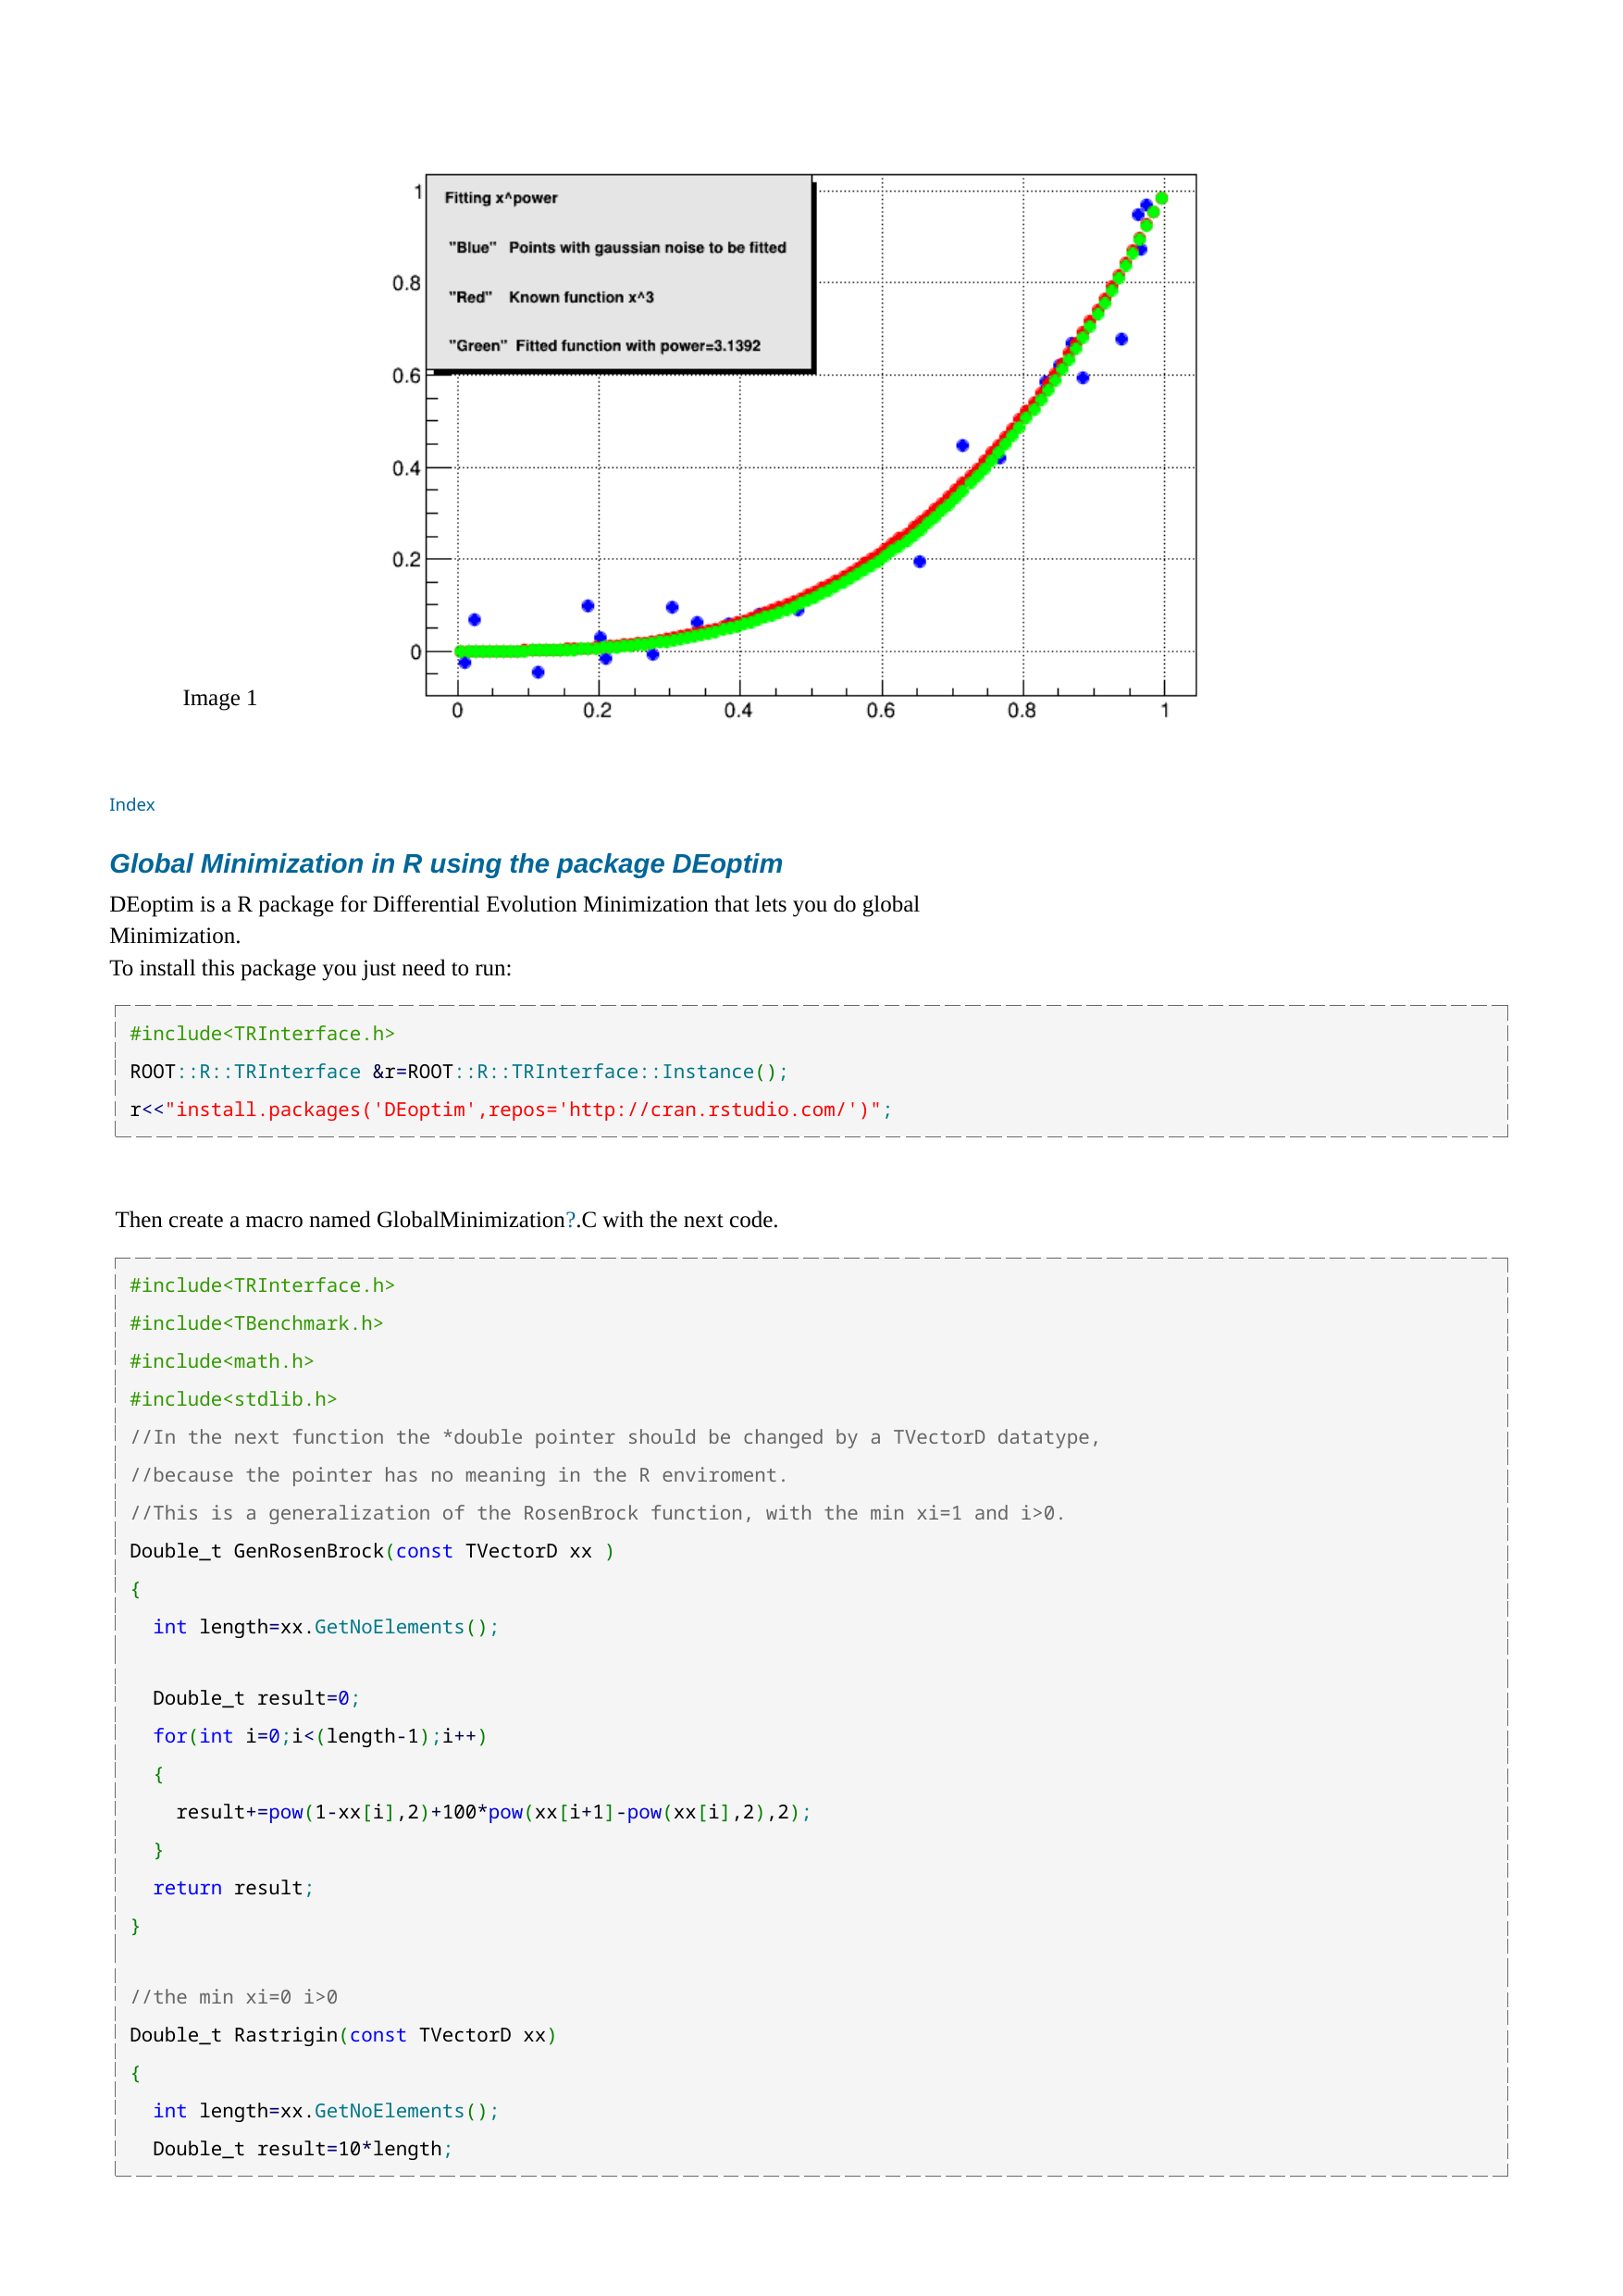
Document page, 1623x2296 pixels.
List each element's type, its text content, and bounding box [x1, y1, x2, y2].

text [1293, 684, 1514, 710]
picture [330, 109, 1293, 762]
text Double_t Rastrigin(const TVectorD xx) [115, 2006, 1507, 2044]
text #include<math.h> [115, 1333, 1507, 1371]
text ROOT::R::TRInterface &r=ROOT::R::TRInterface::Instance(); [115, 1043, 1507, 1081]
text { [115, 1560, 1507, 1598]
text #include<TRInterface.h> [115, 1257, 1507, 1295]
text Double_t result=0; [115, 1669, 1507, 1707]
text #include<TRInterface.h> [115, 1005, 1507, 1043]
text //This is a generalization of the RosenBrock function, with the min xi=1 and i>0. [115, 1484, 1507, 1522]
text r<<"install.packages('DEoptim',repos='http://cran.rstudio.com/')"; [115, 1081, 1507, 1136]
text int length=xx.GetNoElements(); [115, 2082, 1507, 2120]
text #include<stdlib.h> [115, 1371, 1507, 1409]
text //In the next function the *double pointer should be changed by a TVectorD datatype, [115, 1409, 1507, 1446]
text { [115, 1745, 1507, 1783]
text Index [109, 761, 1514, 816]
text Then create a macro named GlobalMinimization?.C with the next code. [115, 1142, 1507, 1233]
text return result; [115, 1859, 1507, 1897]
text #include<TBenchmark.h> [115, 1295, 1507, 1333]
text { [115, 2044, 1507, 2082]
text DEoptim is a R package for Differential Evolution Minimization that lets you do global Minimization. To install this package you just need to run: [109, 890, 1514, 981]
text Image 1 [109, 684, 330, 710]
text result+=pow(1-xx[i],2)+100*pow(xx[i+1]-pow(xx[i],2),2); [115, 1783, 1507, 1821]
text for(int i=0;i<(length-1);i++) [115, 1707, 1507, 1745]
text int length=xx.GetNoElements(); [115, 1598, 1507, 1636]
text } [115, 1897, 1507, 1935]
text //because the pointer has no meaning in the R enviroment. [115, 1446, 1507, 1484]
text } [115, 1821, 1507, 1859]
text //the min xi=0 i>0 [115, 1968, 1507, 2006]
subtitle Global Minimization in R using the package DEoptim [109, 848, 1514, 878]
text Double_t result=10*length; [115, 2120, 1507, 2176]
text Double_t GenRosenBrock(const TVectorD xx ) [115, 1522, 1507, 1560]
